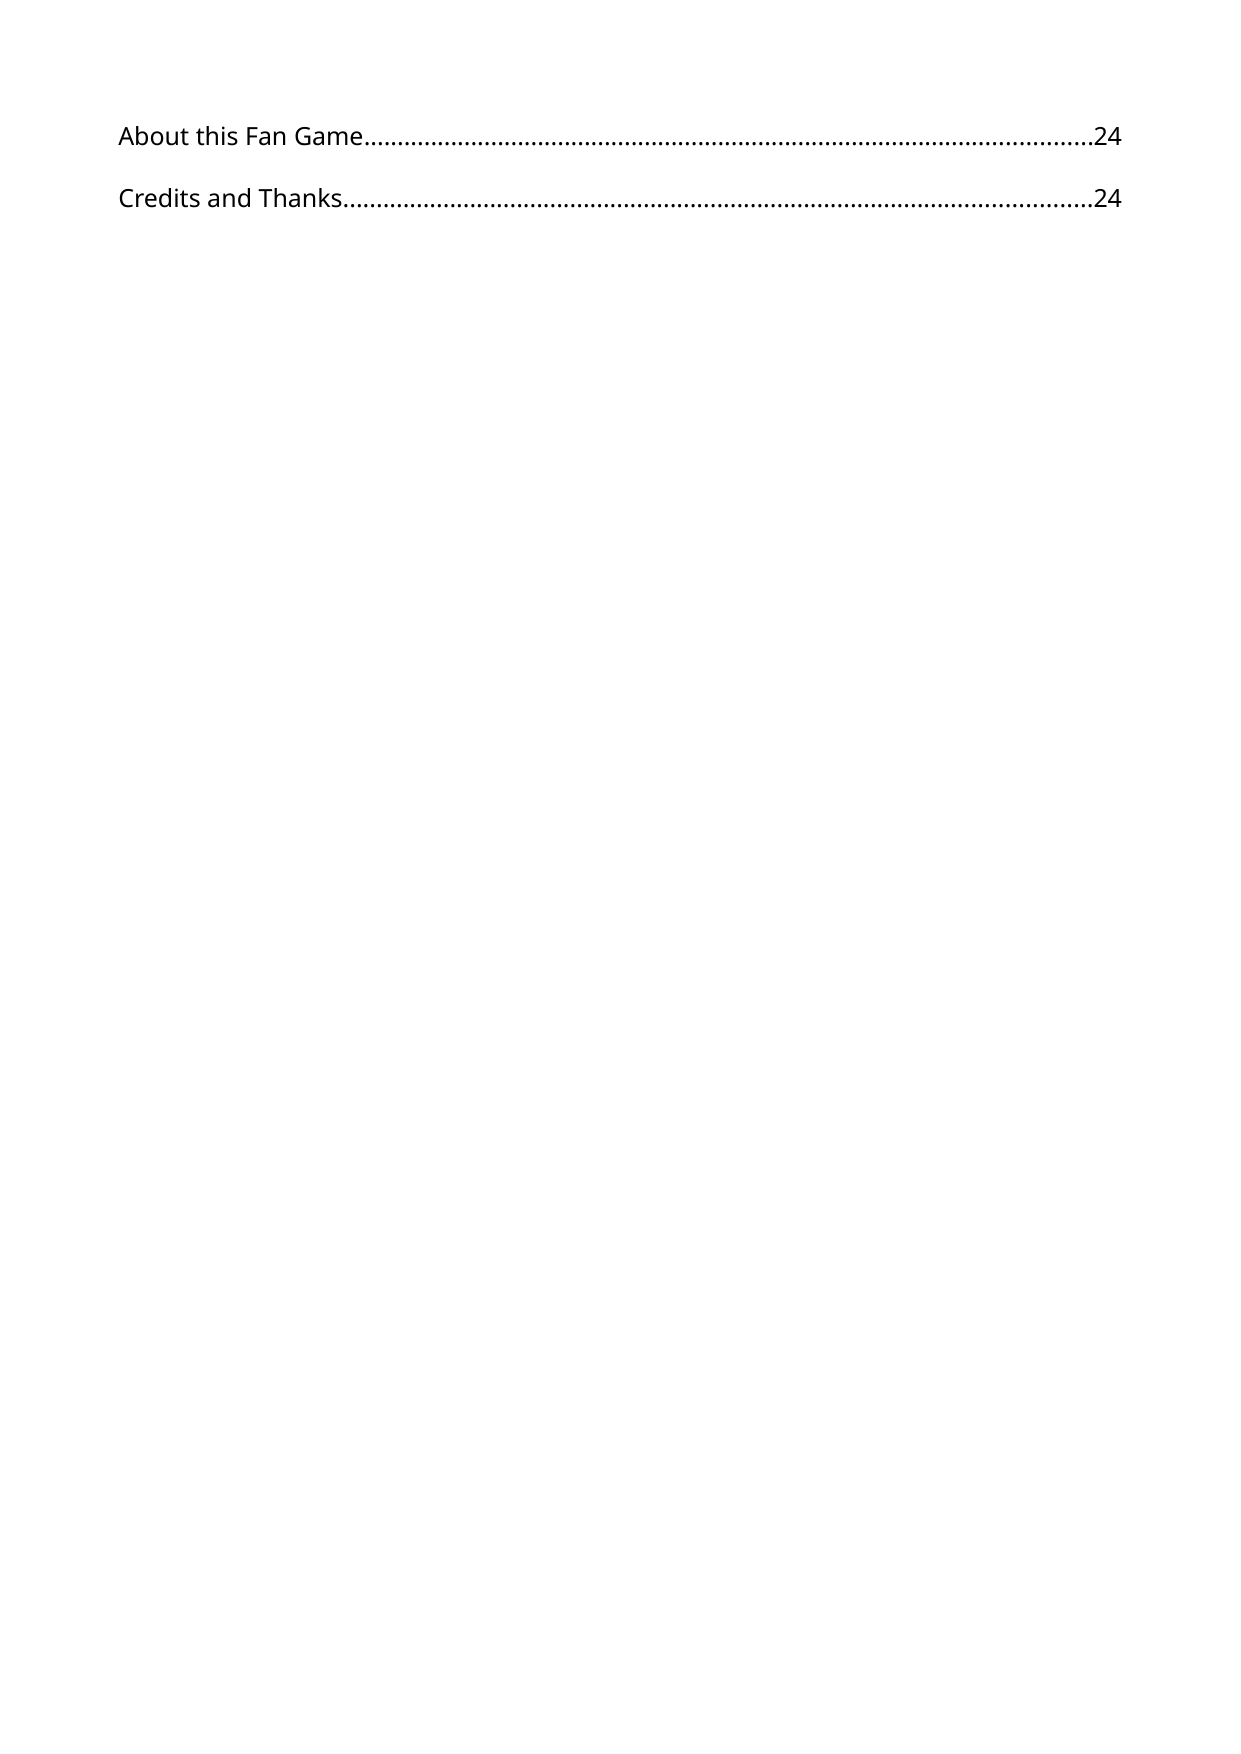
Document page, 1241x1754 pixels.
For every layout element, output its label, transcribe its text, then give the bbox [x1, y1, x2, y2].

text Credits and Thanks 24 [118, 181, 1122, 215]
text About this Fan Game 24 [118, 118, 1122, 152]
